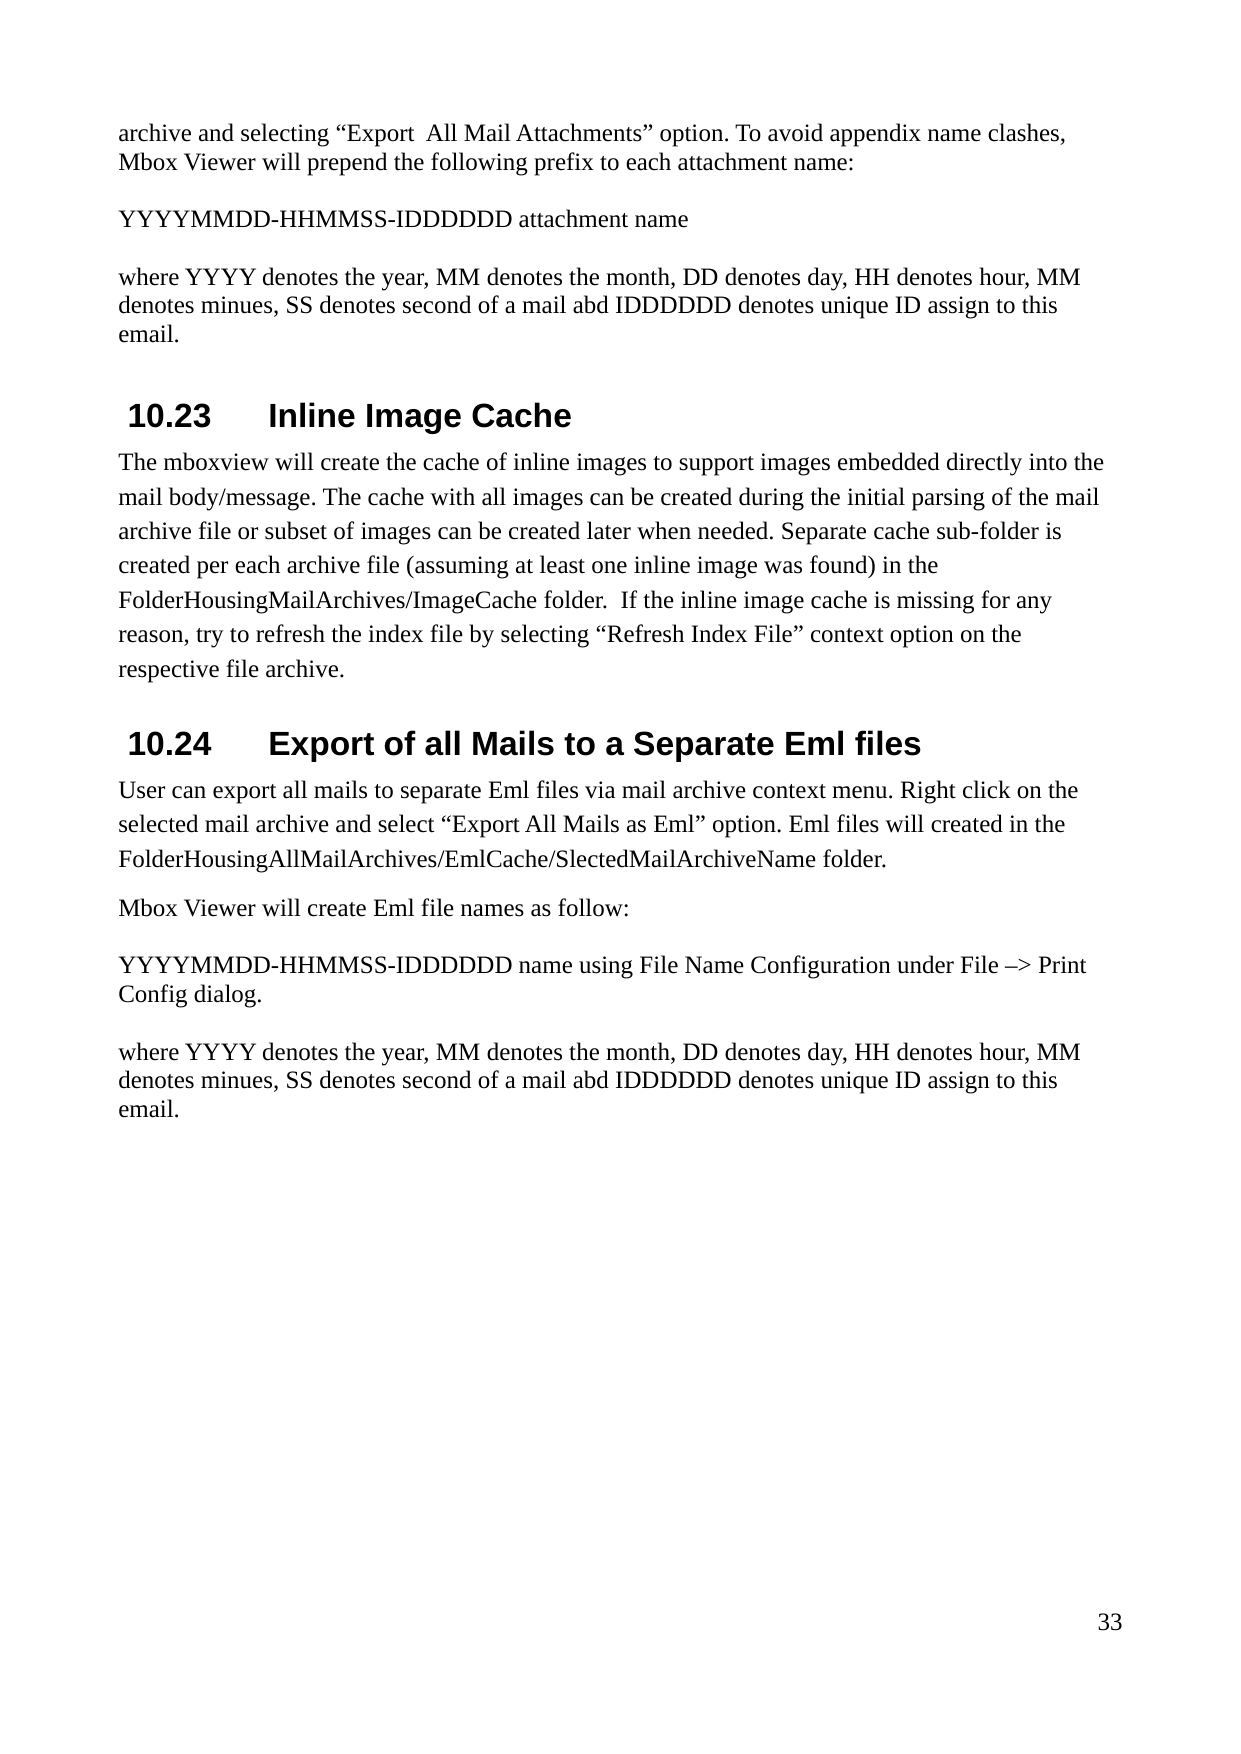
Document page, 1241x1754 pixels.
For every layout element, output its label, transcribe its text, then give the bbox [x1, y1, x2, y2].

text Mbox Viewer will create Eml file names as follow: [118, 893, 1122, 922]
text archive and selecting “Export All Mail Attachments” option. To avoid appendix name clashes, Mbox Viewer will prepend the following prefix to each attachment name: [118, 118, 1122, 176]
text User can export all mails to separate Eml files via mail archive context menu. Right click on the selected mail archive and select “Export All Mails as Eml” option. Eml files will created in the FolderHousingAllMailArchives/EmlCache/SlectedMailArchiveName folder. [118, 775, 1122, 873]
text YYYYMMDD-HHMMSS-IDDDDDD name using File Name Configuration under File –> Print Config dialog. [118, 951, 1122, 1008]
subtitle Export of all Mails to a Separate Eml files [118, 724, 1122, 762]
text YYYYMMDD-HHMMSS-IDDDDDD attachment name [118, 204, 1122, 233]
subtitle Inline Image Cache [118, 396, 1122, 434]
text The mboxview will create the cache of inline images to support images embedded directly into the mail body/message. The cache with all images can be created during the initial parsing of the mail archive file or subset of images can be created later when needed. Separate cache sub-folder is created per each archive file (assuming at least one inline image was found) in the FolderHousingMailArchives/ImageCache folder. If the inline image cache is missing for any reason, try to refresh the index file by selecting “Refresh Index File” context option on the respective file archive. [118, 447, 1122, 683]
text where YYYY denotes the year, MM denotes the month, DD denotes day, HH denotes hour, MM denotes minues, SS denotes second of a mail abd IDDDDDD denotes unique ID assign to this email. [118, 262, 1122, 348]
text where YYYY denotes the year, MM denotes the month, DD denotes day, HH denotes hour, MM denotes minues, SS denotes second of a mail abd IDDDDDD denotes unique ID assign to this email. [118, 1037, 1122, 1123]
